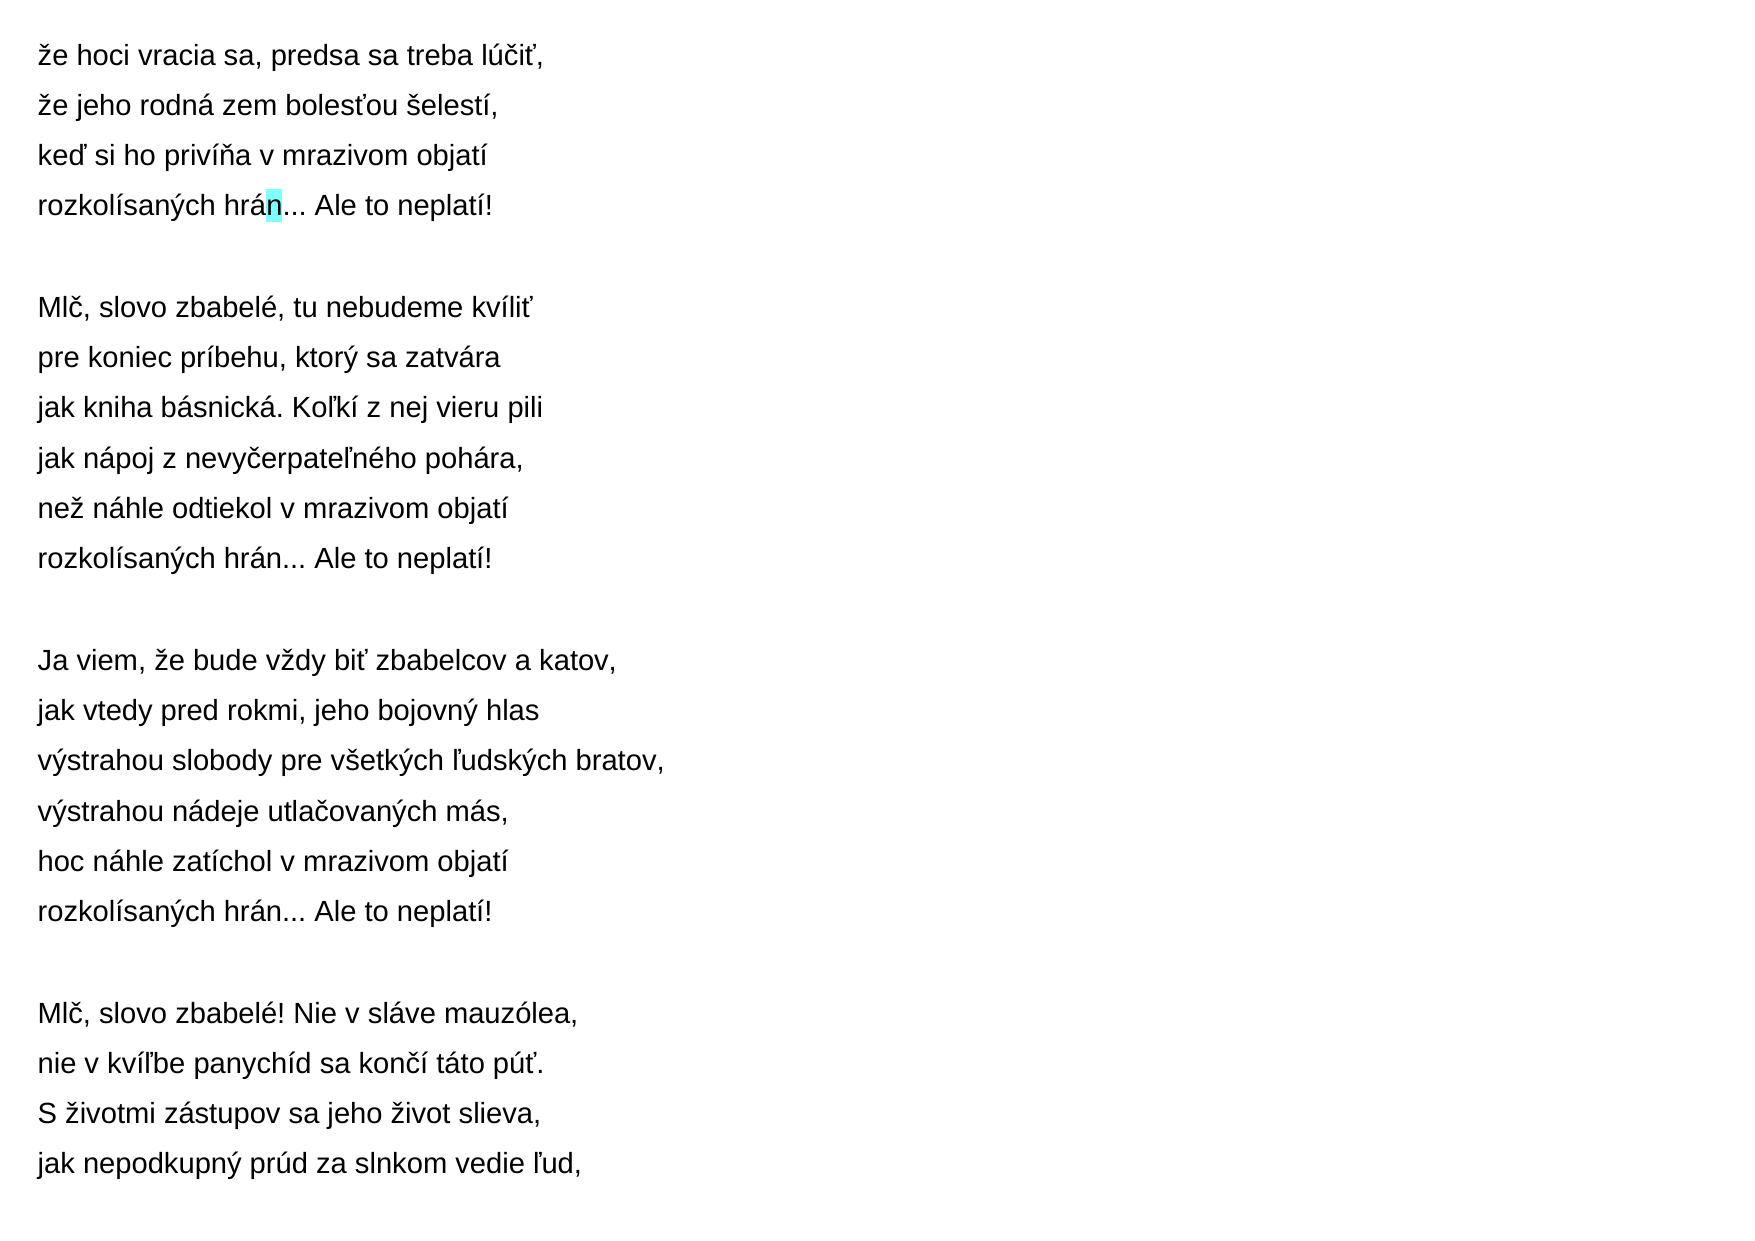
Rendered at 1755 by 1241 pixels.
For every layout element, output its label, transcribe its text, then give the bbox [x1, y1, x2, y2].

text Mlč, slovo zbabelé, tu nebudeme kvíliť [37, 290, 1148, 323]
text pre koniec príbehu, ktorý sa zatvára [37, 340, 1148, 374]
text rozkolísaných hrán... Ale to neplatí! [37, 894, 1148, 928]
text jak nápoj z nevyčerpateľného pohára, [37, 441, 1148, 474]
text jak vtedy pred rokmi, jeho bojovný hlas [37, 693, 1148, 727]
text Mlč, slovo zbabelé! Nie v sláve mauzólea, [37, 996, 1148, 1029]
text S životmi zástupov sa jeho život slieva, [37, 1096, 1148, 1130]
text než náhle odtiekol v mrazivom objatí [37, 491, 1148, 524]
text výstrahou slobody pre všetkých ľudských bratov, [37, 743, 1148, 777]
text Ja viem, že bude vždy biť zbabelcov a katov, [37, 643, 1148, 676]
text že jeho rodná zem bolesťou šelestí, [37, 88, 1148, 121]
text rozkolísaných hrán... Ale to neplatí! [37, 188, 1148, 222]
text výstrahou nádeje utlačovaných más, [37, 794, 1148, 827]
text hoc náhle zatíchol v mrazivom objatí [37, 844, 1148, 877]
text keď si ho privíňa v mrazivom objatí [37, 138, 1148, 172]
text jak nepodkupný prúd za slnkom vedie ľud, [37, 1147, 1148, 1180]
text nie v kvíľbe panychíd sa končí táto púť. [37, 1046, 1148, 1079]
text jak kniha básnická. Koľkí z nej vieru pili [37, 390, 1148, 424]
text že hoci vracia sa, predsa sa treba lúčiť, [37, 37, 1148, 71]
text rozkolísaných hrán... Ale to neplatí! [37, 541, 1148, 575]
